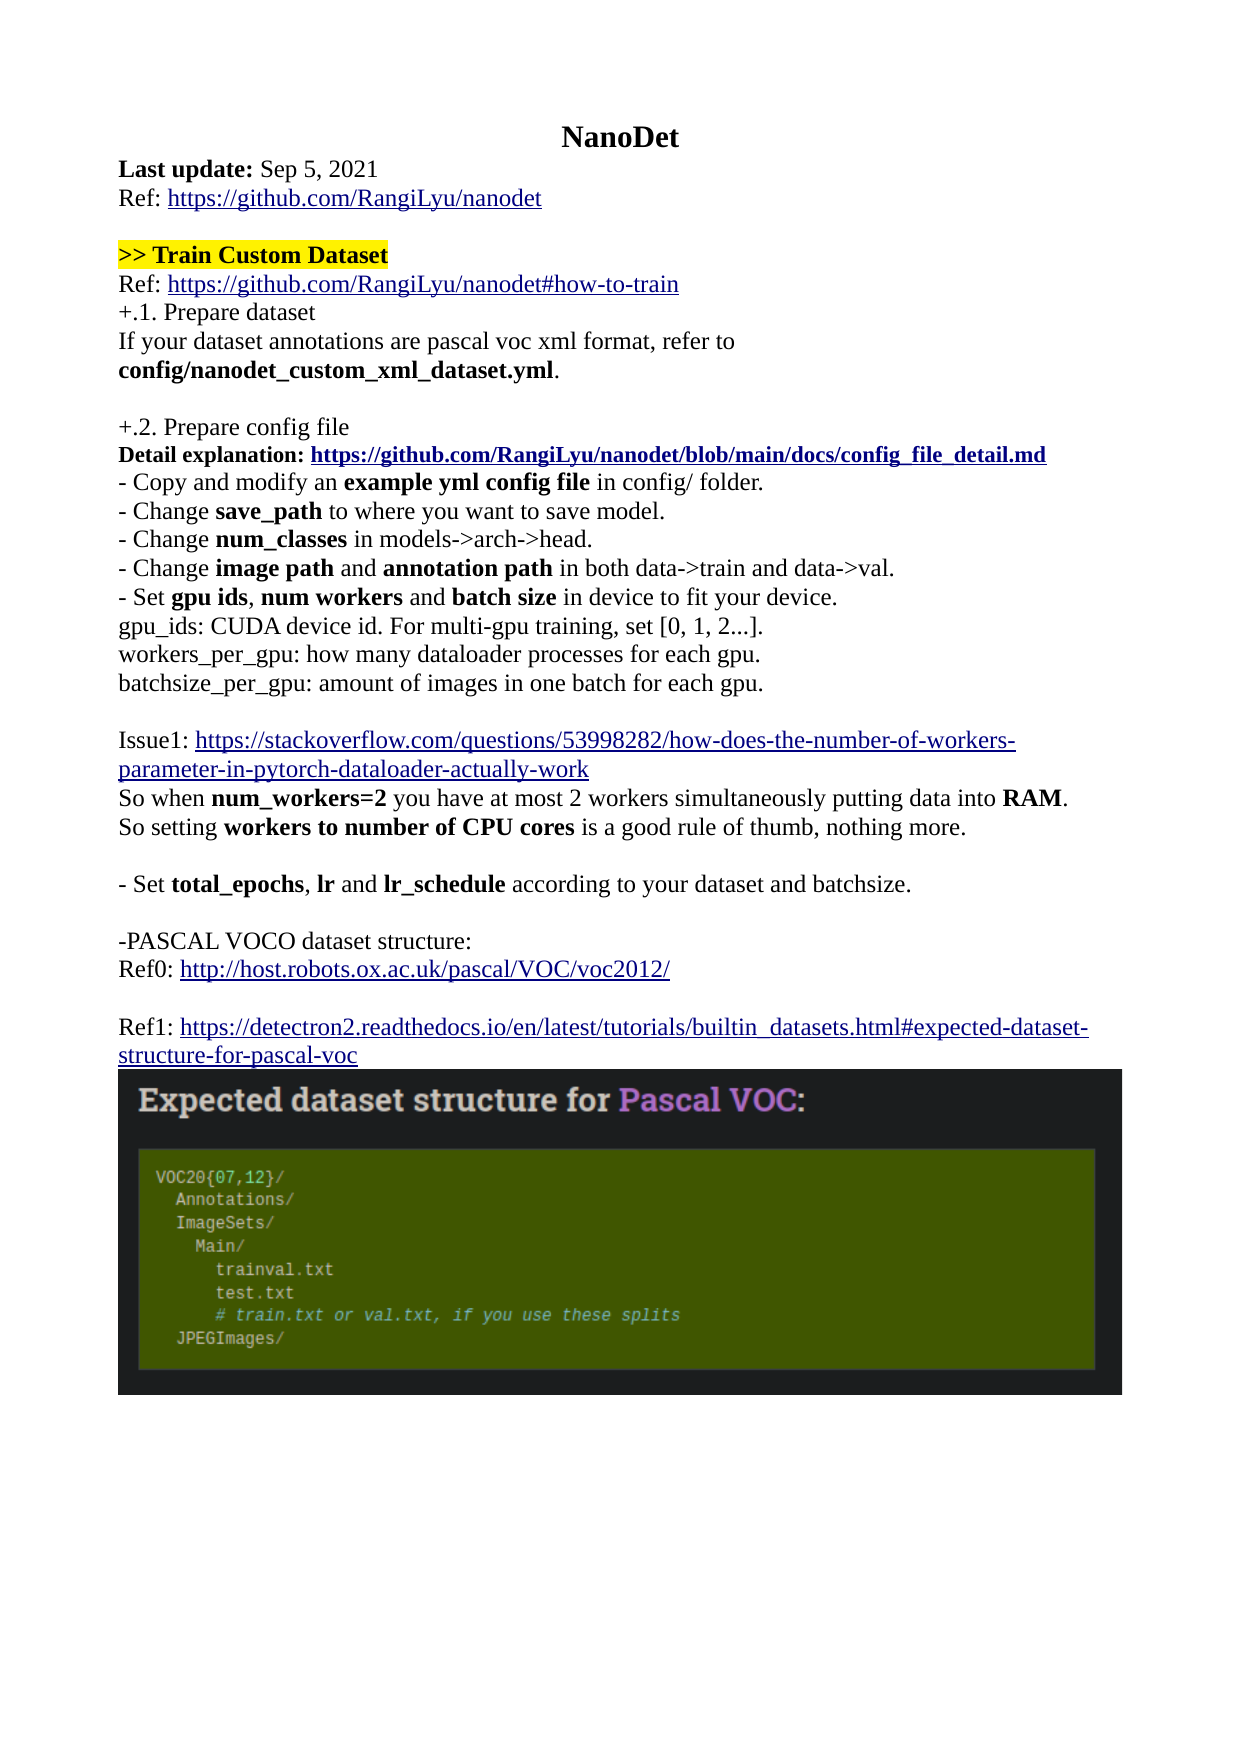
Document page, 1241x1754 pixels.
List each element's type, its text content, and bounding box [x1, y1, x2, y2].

text - Change save_path to where you want to save model. [118, 496, 1122, 524]
text - Set total_epochs, lr and lr_schedule according to your dataset and batchsize. [118, 869, 1122, 897]
text Last update: Sep 5, 2021 [118, 154, 1122, 183]
text >> Train Custom Dataset [118, 240, 1122, 269]
text Ref1: https://detectron2.readthedocs.io/en/latest/tutorials/builtin_datasets.html#expected-dataset-structure-for-pascal-voc [118, 1012, 1122, 1069]
text gpu_ids: CUDA device id. For multi-gpu training, set [0, 1, 2...]. [118, 611, 1122, 639]
text So when num_workers=2 you have at most 2 workers simultaneously putting data into RAM. [118, 783, 1122, 812]
text Ref: https://github.com/RangiLyu/nanodet#how-to-train [118, 269, 1122, 297]
text -PASCAL VOCO dataset structure: [118, 926, 1122, 954]
text Detail explanation: https://github.com/RangiLyu/nanodet/blob/main/docs/config_file_detail.md [118, 441, 1122, 467]
text - Change num_classes in models->arch->head. [118, 524, 1122, 553]
text +.2. Prepare config file [118, 412, 1122, 441]
text If your dataset annotations are pascal voc xml format, refer to config/nanodet_custom_xml_dataset.yml. [118, 326, 1122, 384]
text workers_per_gpu: how many dataloader processes for each gpu. [118, 639, 1122, 668]
text batchsize_per_gpu: amount of images in one batch for each gpu. [118, 668, 1122, 697]
text - Change image path and annotation path in both data->train and data->val. [118, 553, 1122, 582]
text - Copy and modify an example yml config file in config/ folder. [118, 467, 1122, 496]
text Ref: https://github.com/RangiLyu/nanodet [118, 183, 1122, 212]
text NanoDet [118, 118, 1122, 154]
text So setting workers to number of CPU cores is a good rule of thumb, nothing more. [118, 812, 1122, 840]
text - Set gpu ids, num workers and batch size in device to fit your device. [118, 582, 1122, 611]
text +.1. Prepare dataset [118, 297, 1122, 326]
picture [118, 1069, 1123, 1395]
text Issue1: https://stackoverflow.com/questions/53998282/how-does-the-number-of-workers-parameter-in-pytorch-dataloader-actually-work [118, 725, 1122, 783]
text Ref0: http://host.robots.ox.ac.uk/pascal/VOC/voc2012/ [118, 954, 1122, 983]
